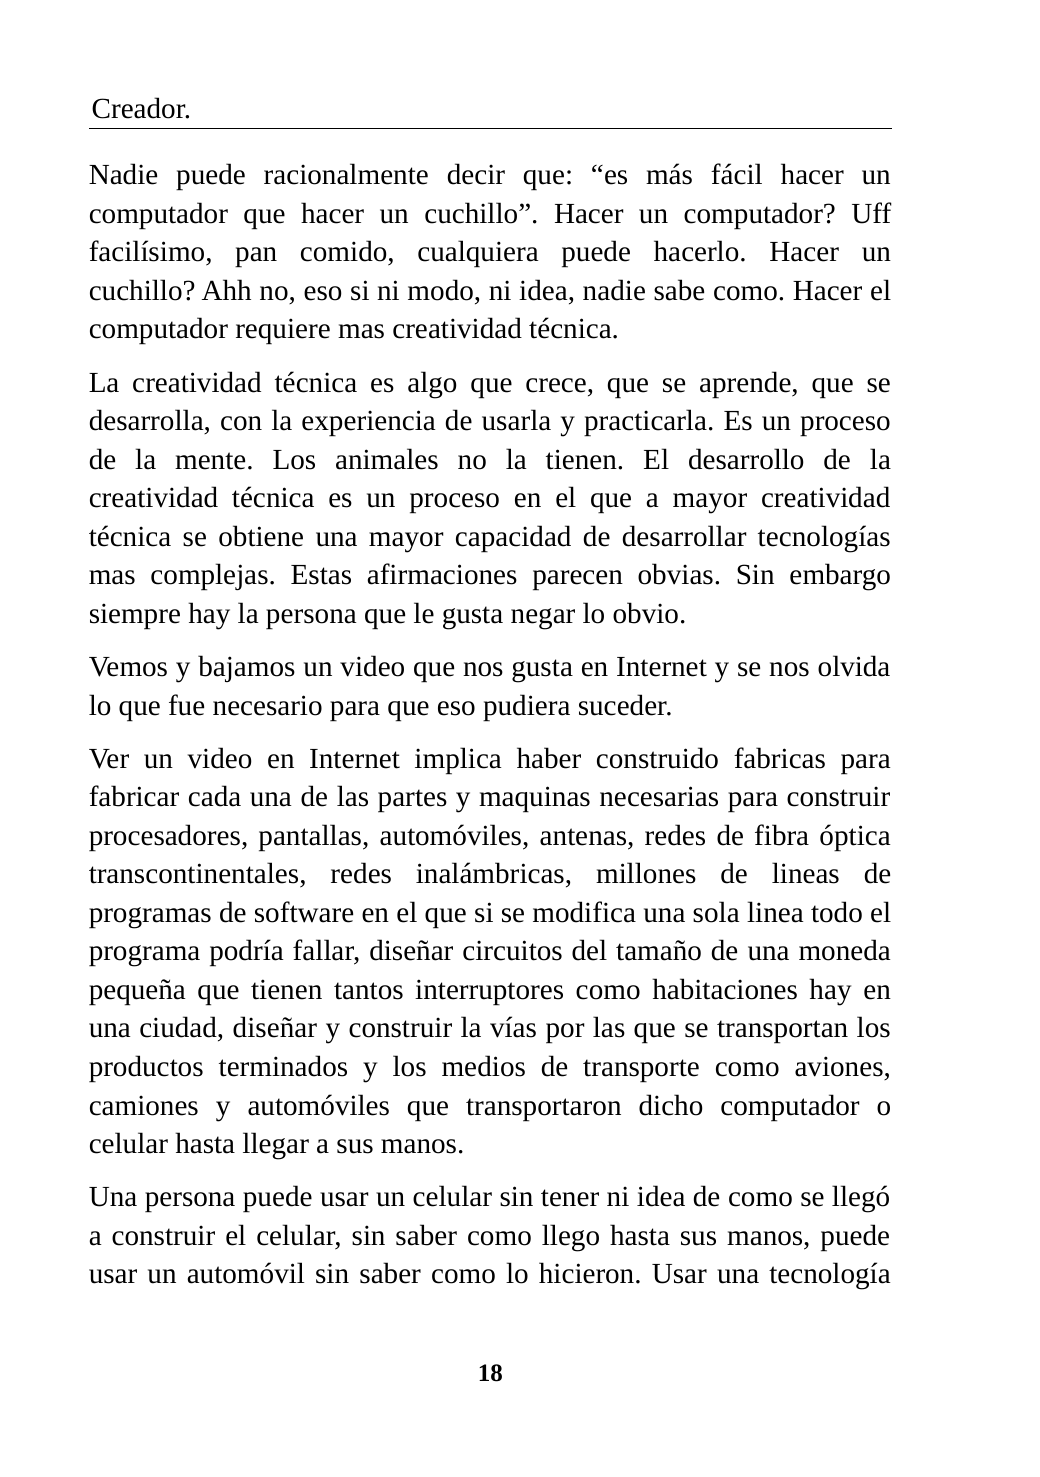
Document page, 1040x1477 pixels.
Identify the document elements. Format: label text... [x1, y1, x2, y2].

text Vemos y bajamos un video que nos gusta en Internet y se nos olvida lo que fue necesario para que eso pudiera suceder. [88, 649, 892, 721]
text La creatividad técnica es algo que crece, que se aprende, que se desarrolla, con la experiencia de usarla y practicarla. Es un proceso de la mente. Los animales no la tienen. El desarrollo de la creatividad técnica es un proceso en el que a mayor creatividad técnica se obtiene una mayor capacidad de desarrollar tecnologías mas complejas. Estas afirmaciones parecen obvias. Sin embargo siempre hay la persona que le gusta negar lo obvio. [88, 365, 892, 629]
text Nadie puede racionalmente decir que: “es más fácil hacer un computador que hacer un cuchillo”. Hacer un computador? Uff facilísimo, pan comido, cualquiera puede hacerlo. Hacer un cuchillo? Ahh no, eso si ni modo, ni idea, nadie sabe como. Hacer el computador requiere mas creatividad técnica. [88, 157, 892, 345]
text Una persona puede usar un celular sin tener ni idea de como se llegó a construir el celular, sin saber como llego hasta sus manos, puede usar un automóvil sin saber como lo hicieron. Usar una tecnología [88, 1179, 892, 1290]
text Ver un video en Internet implica haber construido fabricas para fabricar cada una de las partes y maquinas necesarias para construir procesadores, pantallas, automóviles, antenas, redes de fibra óptica transcontinentales, redes inalámbricas, millones de lineas de programas de software en el que si se modifica una sola linea todo el programa podría fallar, diseñar circuitos del tamaño de una moneda pequeña que tienen tantos interruptores como habitaciones hay en una ciudad, diseñar y construir la vías por las que se transportan los productos terminados y los medios de transporte como aviones, camiones y automóviles que transportaron dicho computador o celular hasta llegar a sus manos. [88, 741, 892, 1160]
